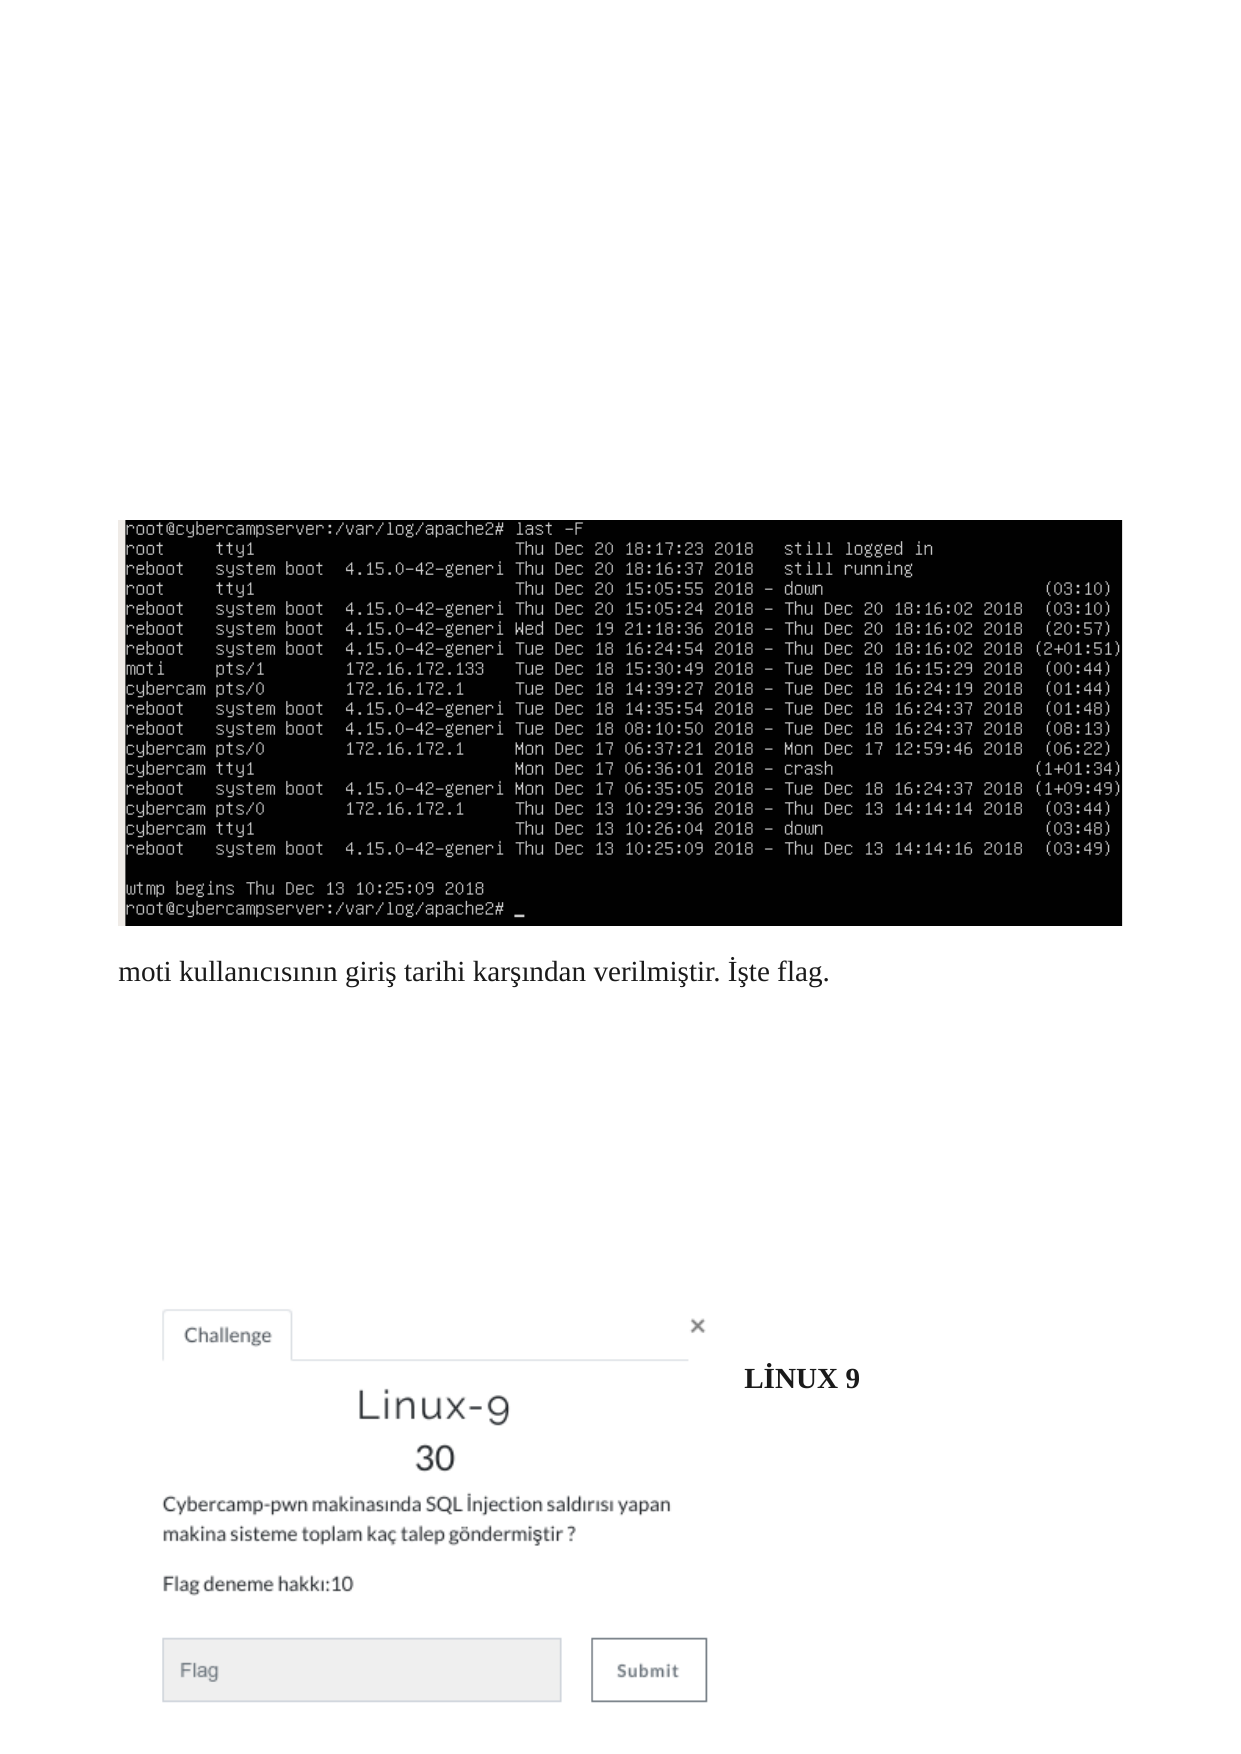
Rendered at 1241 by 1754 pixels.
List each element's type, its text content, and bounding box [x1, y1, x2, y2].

picture [118, 520, 1123, 926]
text LİNUX 9 [744, 1361, 1122, 1395]
text moti kullanıcısının giriş tarihi karşından verilmiştir. İşte flag. [118, 954, 1122, 988]
text [118, 1361, 125, 1395]
picture [125, 1272, 744, 1754]
